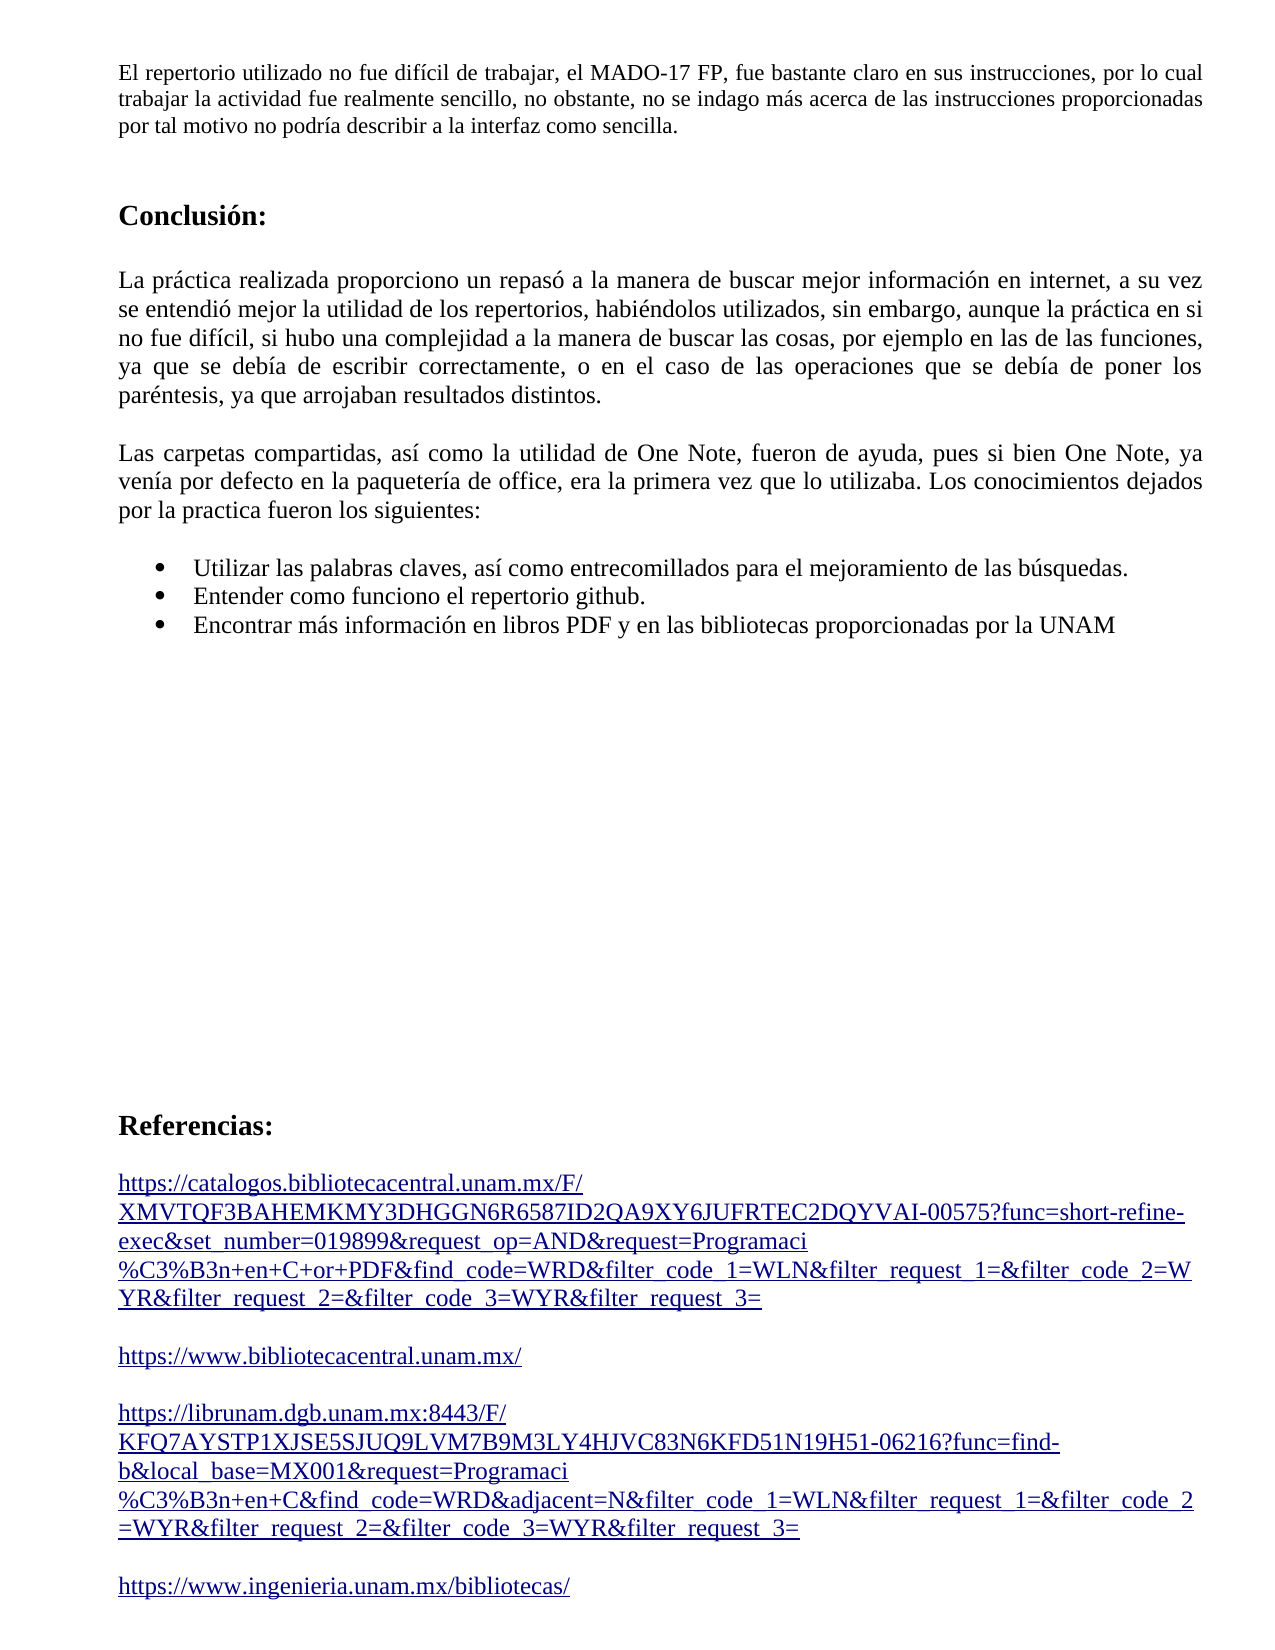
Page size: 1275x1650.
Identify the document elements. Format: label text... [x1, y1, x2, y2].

text Referencias: [118, 1108, 1205, 1142]
list Entender como funciono el repertorio github. [156, 581, 1205, 610]
text Conclusión: [118, 198, 1205, 232]
text https://librunam.dgb.unam.mx:8443/F/KFQ7AYSTP1XJSE5SJUQ9LVM7B9M3LY4HJVC83N6KFD51N19H51-06216?func=find-b&local_base=MX001&request=Programaci%C3%B3n+en+C&find_code=WRD&adjacent=N&filter_code_1=WLN&filter_request_1=&filter_code_2=WYR&filter_request_2=&filter_code_3=WYR&filter_request_3= [118, 1398, 1205, 1542]
text La práctica realizada proporciono un repasó a la manera de buscar mejor información en internet, a su vez se entendió mejor la utilidad de los repertorios, habiéndolos utilizados, sin embargo, aunque la práctica en si no fue difícil, si hubo una complejidad a la manera de buscar las cosas, por ejemplo en las de las funciones, ya que se debía de escribir correctamente, o en el caso de las operaciones que se debía de poner los paréntesis, ya que arrojaban resultados distintos. [118, 265, 1205, 409]
text https://www.ingenieria.unam.mx/bibliotecas/ [118, 1571, 1205, 1600]
text https://www.bibliotecacentral.unam.mx/ [118, 1341, 1205, 1370]
list Utilizar las palabras claves, así como entrecomillados para el mejoramiento de las búsquedas. [156, 553, 1205, 581]
text El repertorio utilizado no fue difícil de trabajar, el MADO-17 FP, fue bastante claro en sus instrucciones, por lo cual trabajar la actividad fue realmente sencillo, no obstante, no se indago más acerca de las instrucciones proporcionadas por tal motivo no podría describir a la interfaz como sencilla. [118, 59, 1205, 138]
text Las carpetas compartidas, así como la utilidad de One Note, fueron de ayuda, pues si bien One Note, ya venía por defecto en la paquetería de office, era la primera vez que lo utilizaba. Los conocimientos dejados por la practica fueron los siguientes: [118, 438, 1205, 524]
text https://catalogos.bibliotecacentral.unam.mx/F/XMVTQF3BAHEMKMY3DHGGN6R6587ID2QA9XY6JUFRTEC2DQYVAI-00575?func=short-refine-exec&set_number=019899&request_op=AND&request=Programaci%C3%B3n+en+C+or+PDF&find_code=WRD&filter_code_1=WLN&filter_request_1=&filter_code_2=WYR&filter_request_2=&filter_code_3=WYR&filter_request_3= [118, 1168, 1205, 1312]
list Encontrar más información en libros PDF y en las bibliotecas proporcionadas por la UNAM [156, 610, 1205, 639]
